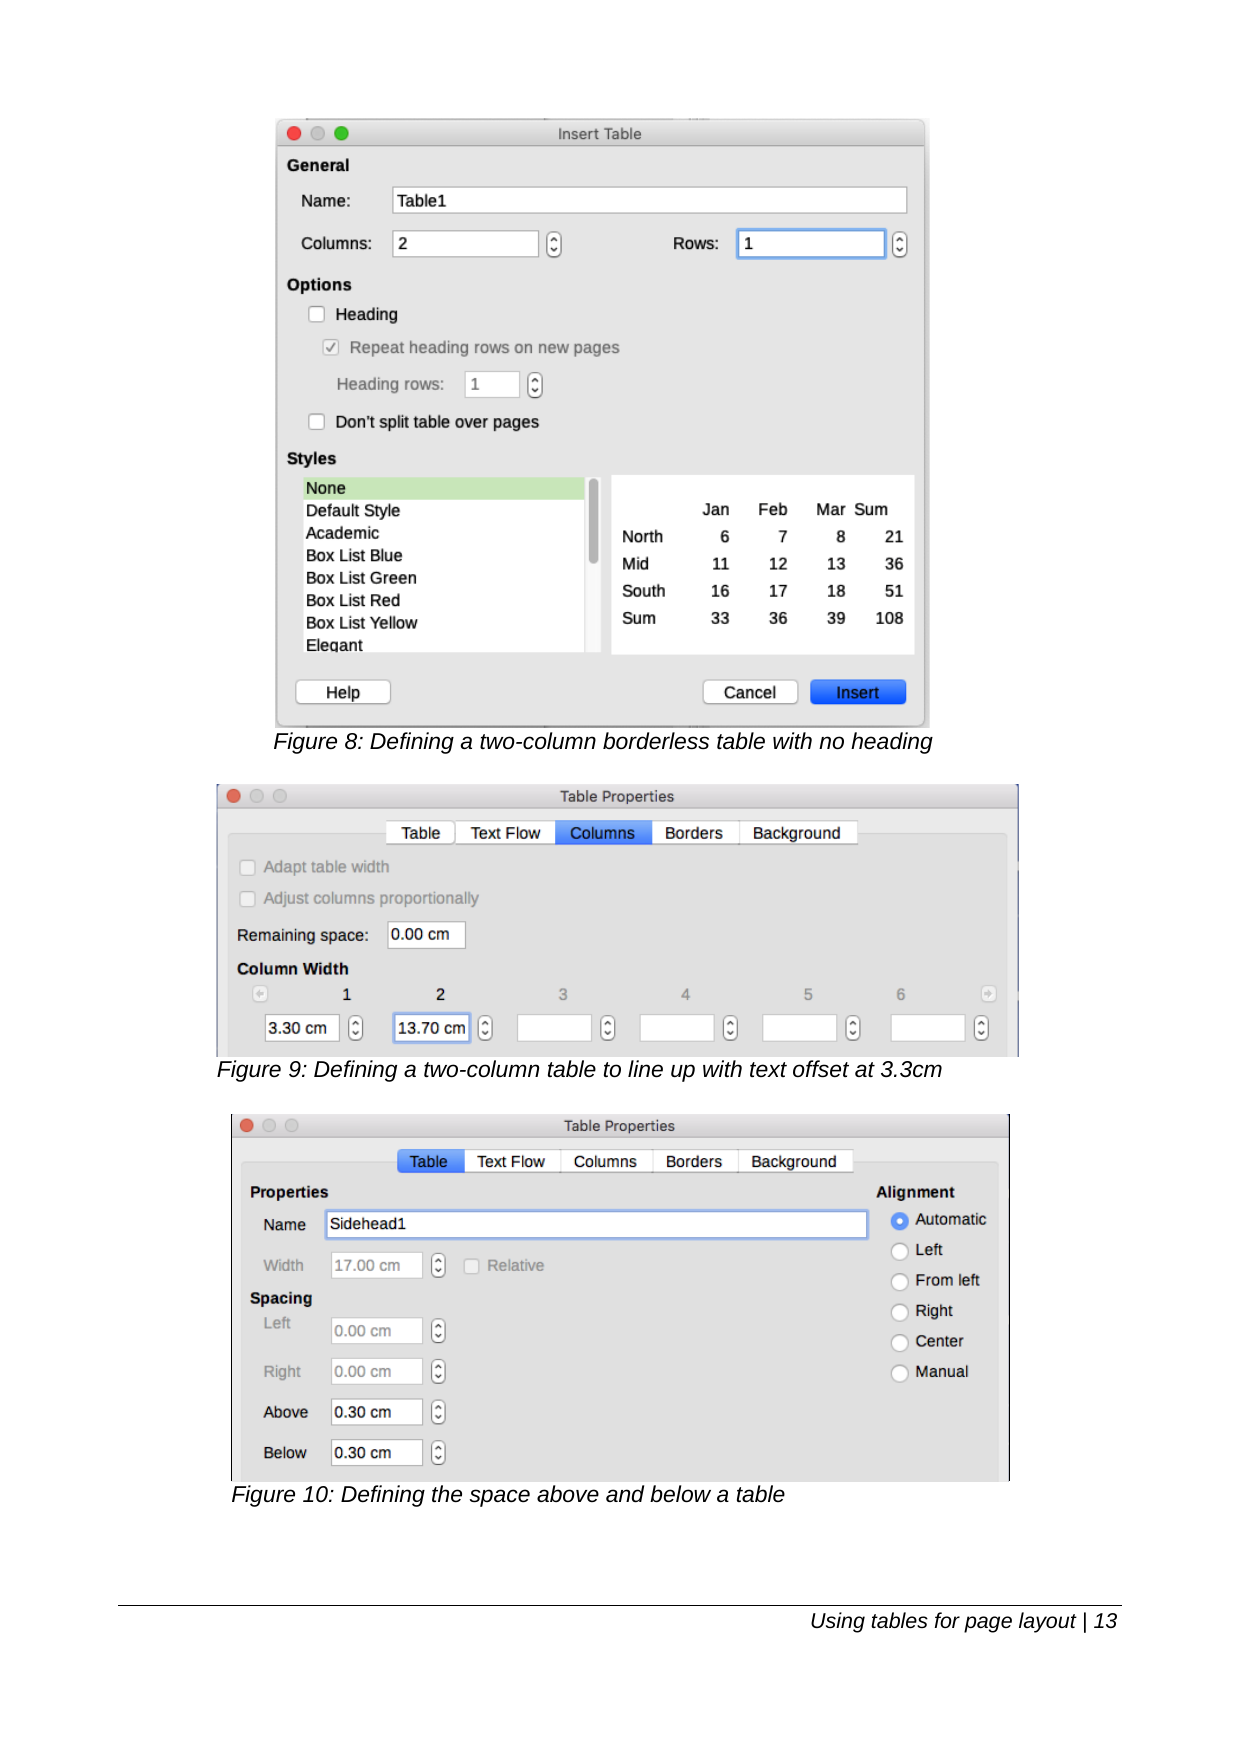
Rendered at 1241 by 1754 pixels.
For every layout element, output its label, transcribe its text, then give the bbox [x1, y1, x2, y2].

text Figure 8: Defining a two-column borderless table with no heading [273, 118, 967, 754]
picture [216, 784, 1019, 1057]
text Figure 9: Defining a two-column table to line up with text offset at 3.3cm [217, 1056, 1023, 1083]
text Figure 10: Defining the space above and below a table [231, 1482, 1009, 1507]
picture [232, 1114, 1009, 1482]
picture [275, 118, 930, 728]
